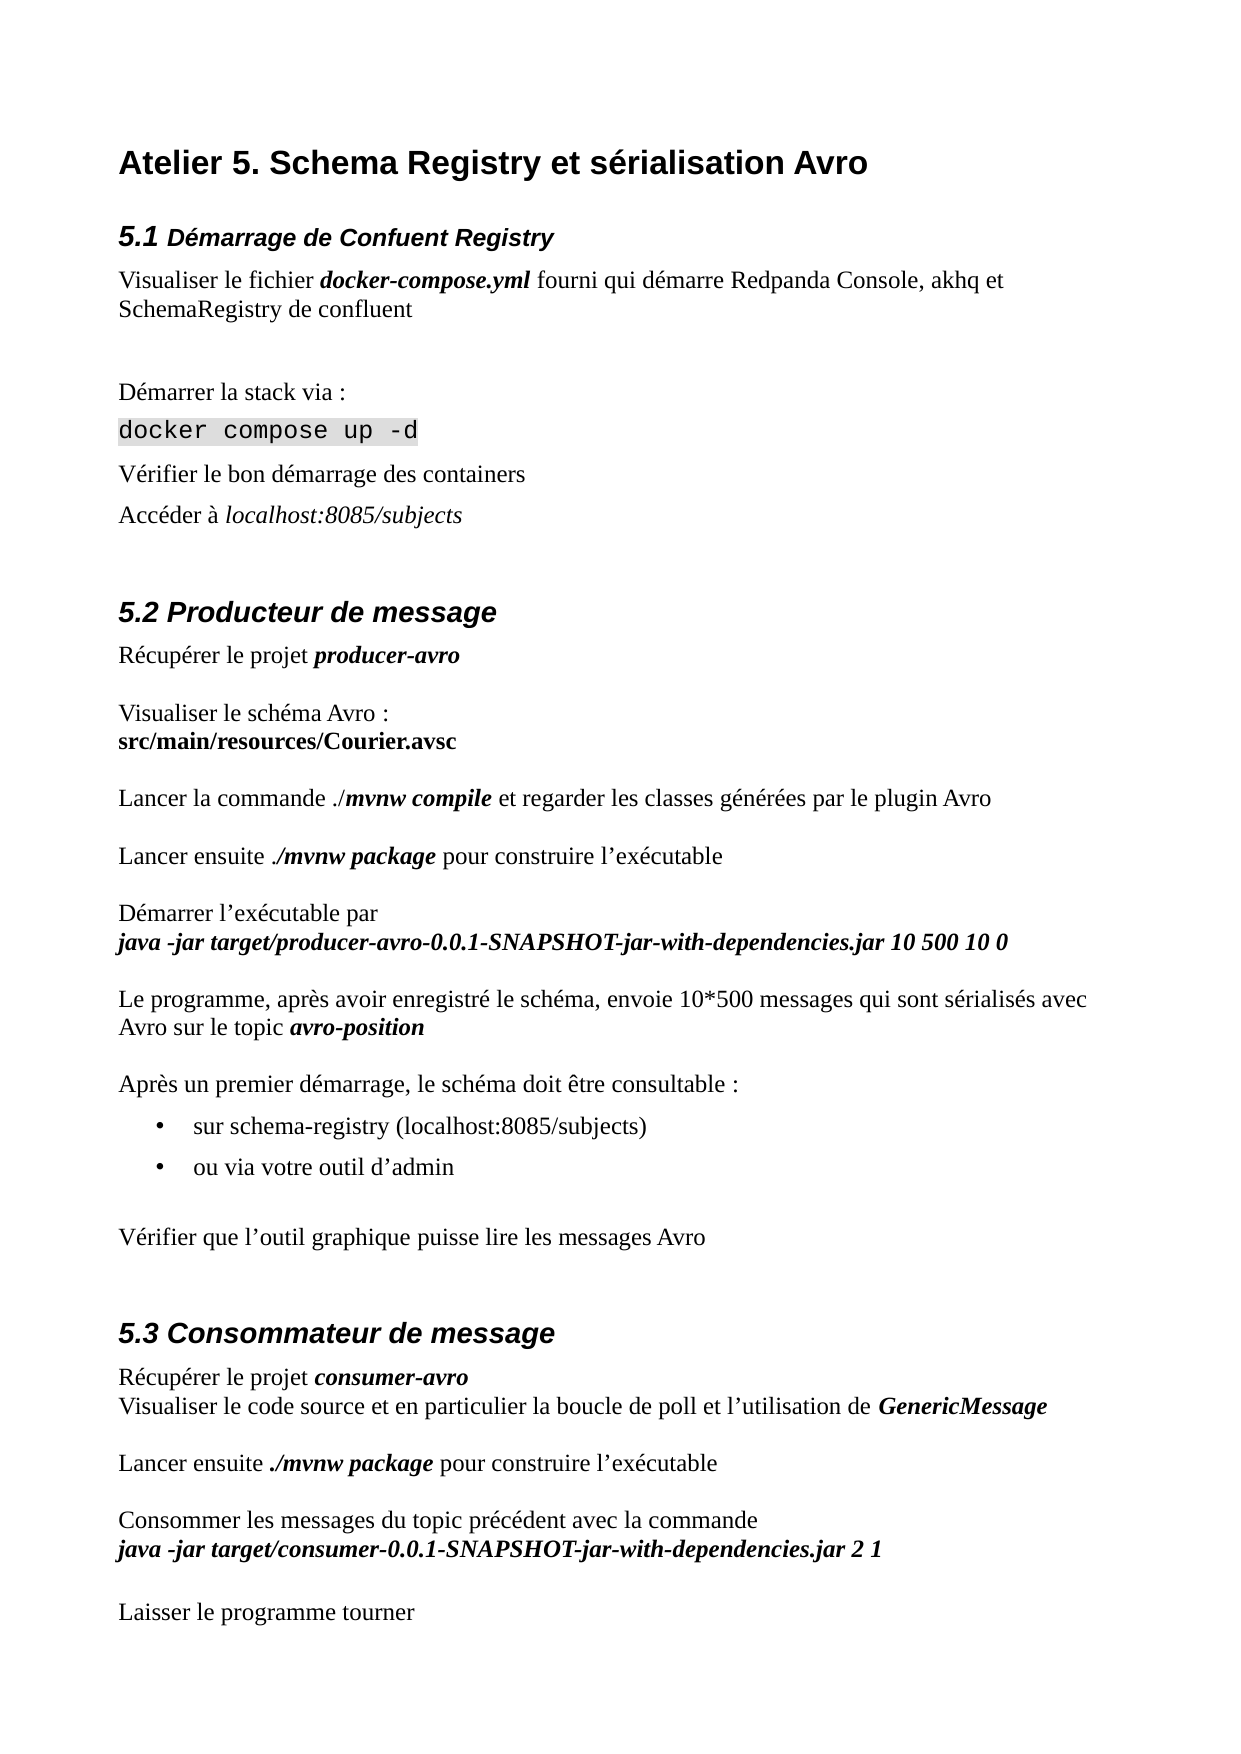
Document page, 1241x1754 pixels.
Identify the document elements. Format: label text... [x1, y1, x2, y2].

text Visualiser le code source et en particulier la boucle de poll et l’utilisation de GenericMessage [118, 1391, 1122, 1420]
subtitle 5.2 Producteur de message [118, 595, 1122, 628]
text docker compose up -d [418, 418, 1122, 446]
text Accéder à localhost:8085/subjects [118, 500, 1122, 529]
list ou via votre outil d’admin [156, 1152, 1122, 1181]
text Après un premier démarrage, le schéma doit être consultable : [118, 1069, 1122, 1098]
subtitle 5.3 Consommateur de message [118, 1317, 1122, 1350]
text Lancer ensuite ./mvnw package pour construire l’exécutable [118, 1448, 1122, 1477]
subtitle 5.1 Démarrage de Confuent Registry [118, 219, 1122, 253]
text Démarrer la stack via : [118, 377, 1122, 405]
list sur schema-registry (localhost:8085/subjects) [156, 1111, 1122, 1139]
text java -jar target/producer-avro-0.0.1-SNAPSHOT-jar-with-dependencies.jar 10 500 10 0 [118, 927, 1122, 955]
text Démarrer l’exécutable par [118, 898, 1122, 927]
subtitle Atelier 5. Schema Registry et sérialisation Avro [118, 143, 1122, 182]
text Consommer les messages du topic précédent avec la commande [118, 1506, 1122, 1534]
text Le programme, après avoir enregistré le schéma, envoie 10*500 messages qui sont sérialisés avec Avro sur le topic avro-position [118, 984, 1122, 1041]
text Visualiser le schéma Avro : src/main/resources/Courier.avsc [118, 698, 1122, 755]
text Vérifier que l’outil graphique puisse lire les messages Avro [118, 1222, 1122, 1250]
text Vérifier le bon démarrage des containers [118, 459, 1122, 487]
text Lancer ensuite ./mvnw package pour construire l’exécutable [118, 841, 1122, 869]
text Récupérer le projet consumer-avro [118, 1363, 1122, 1391]
text Lancer la commande ./mvnw compile et regarder les classes générées par le plugin Avro [118, 783, 1122, 812]
text Récupérer le projet producer-avro [118, 641, 1122, 669]
text Visualiser le fichier docker-compose.yml fourni qui démarre Redpanda Console, akhq et SchemaRegistry de confluent [118, 265, 1122, 323]
text java -jar target/consumer-0.0.1-SNAPSHOT-jar-with-dependencies.jar 2 1 [118, 1534, 1122, 1563]
text Laisser le programme tourner [118, 1597, 1122, 1626]
